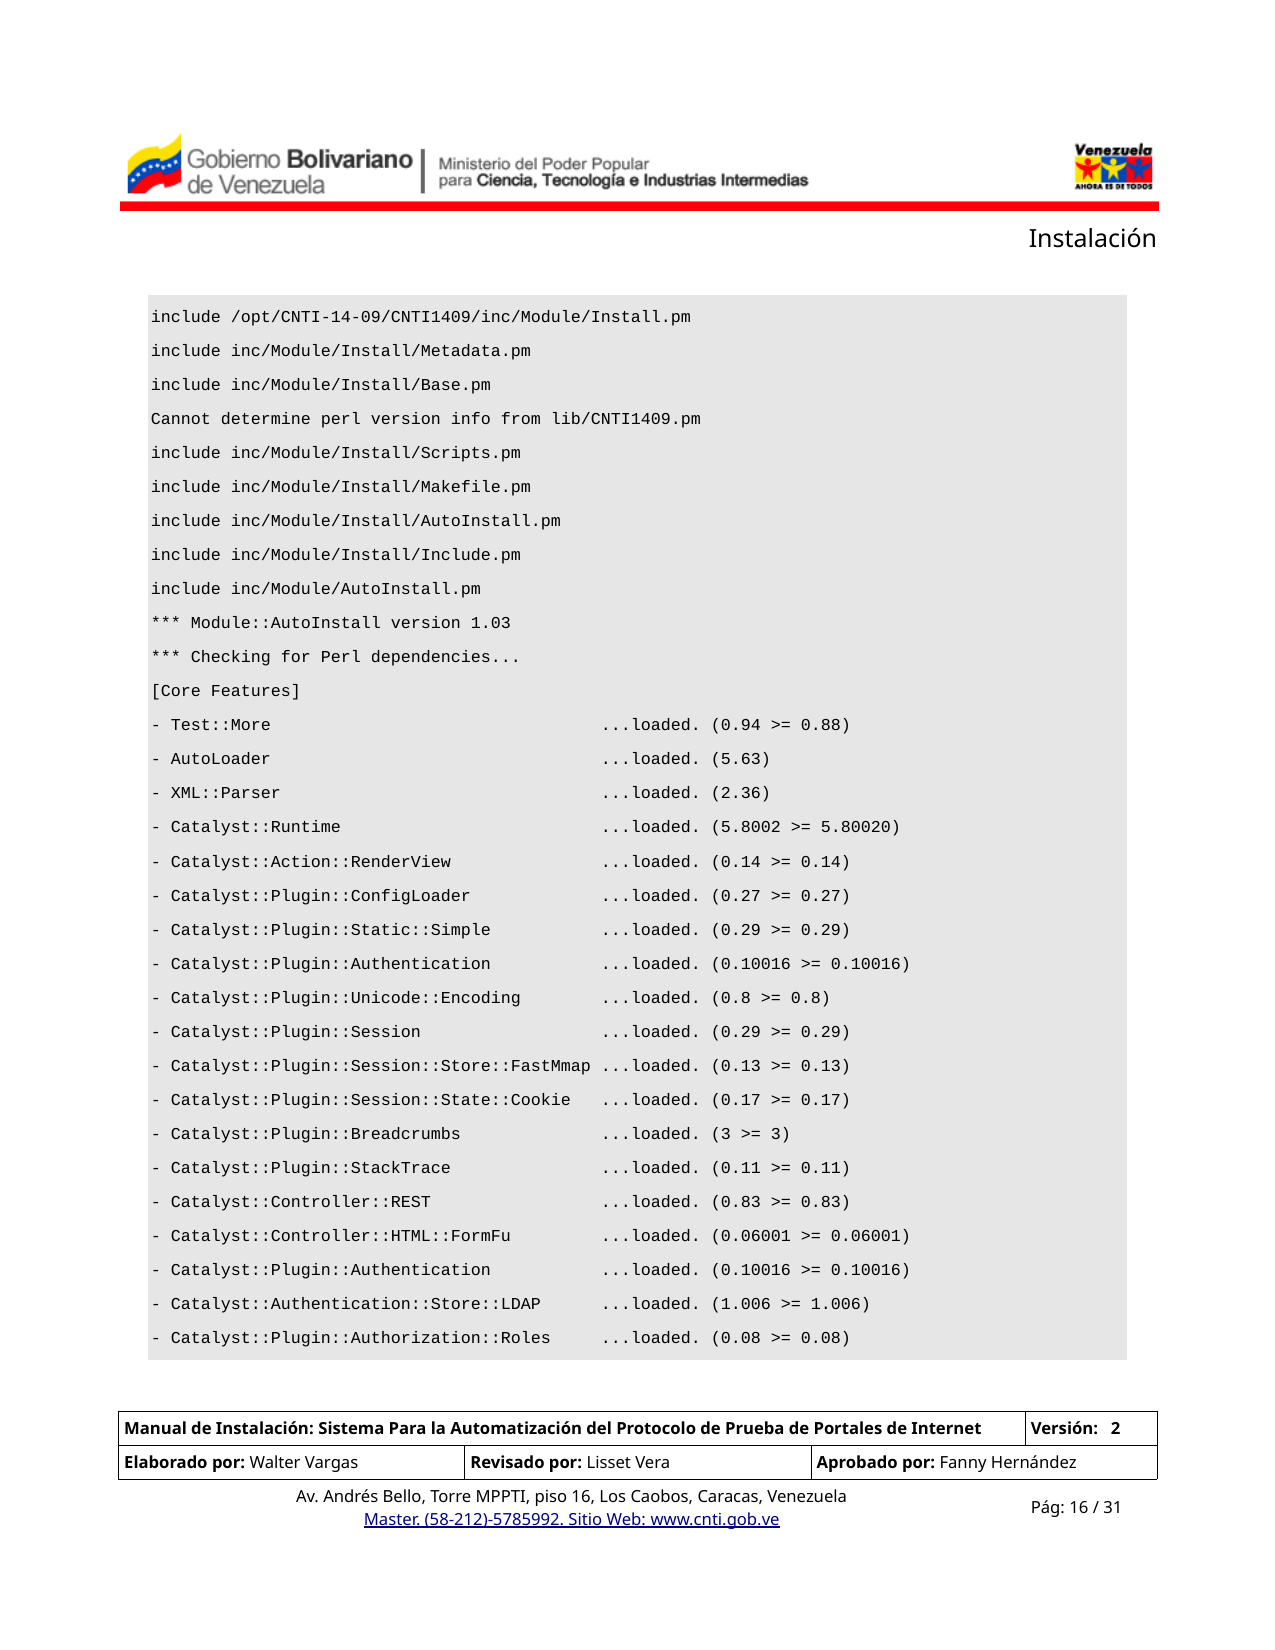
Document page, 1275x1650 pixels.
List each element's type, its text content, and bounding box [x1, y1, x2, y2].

text - Catalyst::Controller::HTML::FormFu ...loaded. (0.06001 >= 0.06001) [148, 1213, 1127, 1247]
text *** Module::AutoInstall version 1.03 [148, 599, 1127, 633]
text - Catalyst::Plugin::Authentication ...loaded. (0.10016 >= 0.10016) [148, 1247, 1127, 1281]
text - Catalyst::Plugin::Session::State::Cookie ...loaded. (0.17 >= 0.17) [148, 1076, 1127, 1110]
text include inc/Module/Install/AutoInstall.pm [148, 497, 1127, 531]
text include inc/Module/Install/Base.pm [148, 361, 1127, 395]
text - Catalyst::Plugin::Breadcrumbs ...loaded. (3 >= 3) [148, 1110, 1127, 1144]
text - Test::More ...loaded. (0.94 >= 0.88) [148, 702, 1127, 736]
text - AutoLoader ...loaded. (5.63) [148, 736, 1127, 770]
text - Catalyst::Plugin::Session ...loaded. (0.29 >= 0.29) [148, 1008, 1127, 1042]
text - Catalyst::Plugin::Static::Simple ...loaded. (0.29 >= 0.29) [148, 906, 1127, 940]
text include inc/Module/Install/Include.pm [148, 531, 1127, 565]
text - Catalyst::Runtime ...loaded. (5.8002 >= 5.80020) [148, 804, 1127, 838]
text - Catalyst::Plugin::Authorization::Roles ...loaded. (0.08 >= 0.08) [148, 1315, 1127, 1352]
text - Catalyst::Plugin::Authentication ...loaded. (0.10016 >= 0.10016) [148, 940, 1127, 974]
text Cannot determine perl version info from lib/CNTI1409.pm [148, 395, 1127, 429]
text - Catalyst::Plugin::ConfigLoader ...loaded. (0.27 >= 0.27) [148, 872, 1127, 906]
text - Catalyst::Authentication::Store::LDAP ...loaded. (1.006 >= 1.006) [148, 1281, 1127, 1315]
text - Catalyst::Plugin::StackTrace ...loaded. (0.11 >= 0.11) [148, 1144, 1127, 1178]
text - Catalyst::Plugin::Unicode::Encoding ...loaded. (0.8 >= 0.8) [148, 974, 1127, 1008]
text include inc/Module/Install/Makefile.pm [148, 463, 1127, 497]
text - Catalyst::Plugin::Session::Store::FastMmap ...loaded. (0.13 >= 0.13) [148, 1042, 1127, 1076]
picture [120, 125, 1159, 211]
text - Catalyst::Controller::REST ...loaded. (0.83 >= 0.83) [148, 1178, 1127, 1213]
text *** Checking for Perl dependencies... [148, 633, 1127, 668]
text - XML::Parser ...loaded. (2.36) [148, 770, 1127, 804]
text include /opt/CNTI-14-09/CNTI1409/inc/Module/Install.pm [148, 295, 1127, 327]
text [Core Features] [148, 668, 1127, 702]
text include inc/Module/Install/Metadata.pm [148, 327, 1127, 361]
text - Catalyst::Action::RenderView ...loaded. (0.14 >= 0.14) [148, 838, 1127, 872]
text include inc/Module/AutoInstall.pm [148, 565, 1127, 599]
text include inc/Module/Install/Scripts.pm [148, 429, 1127, 463]
